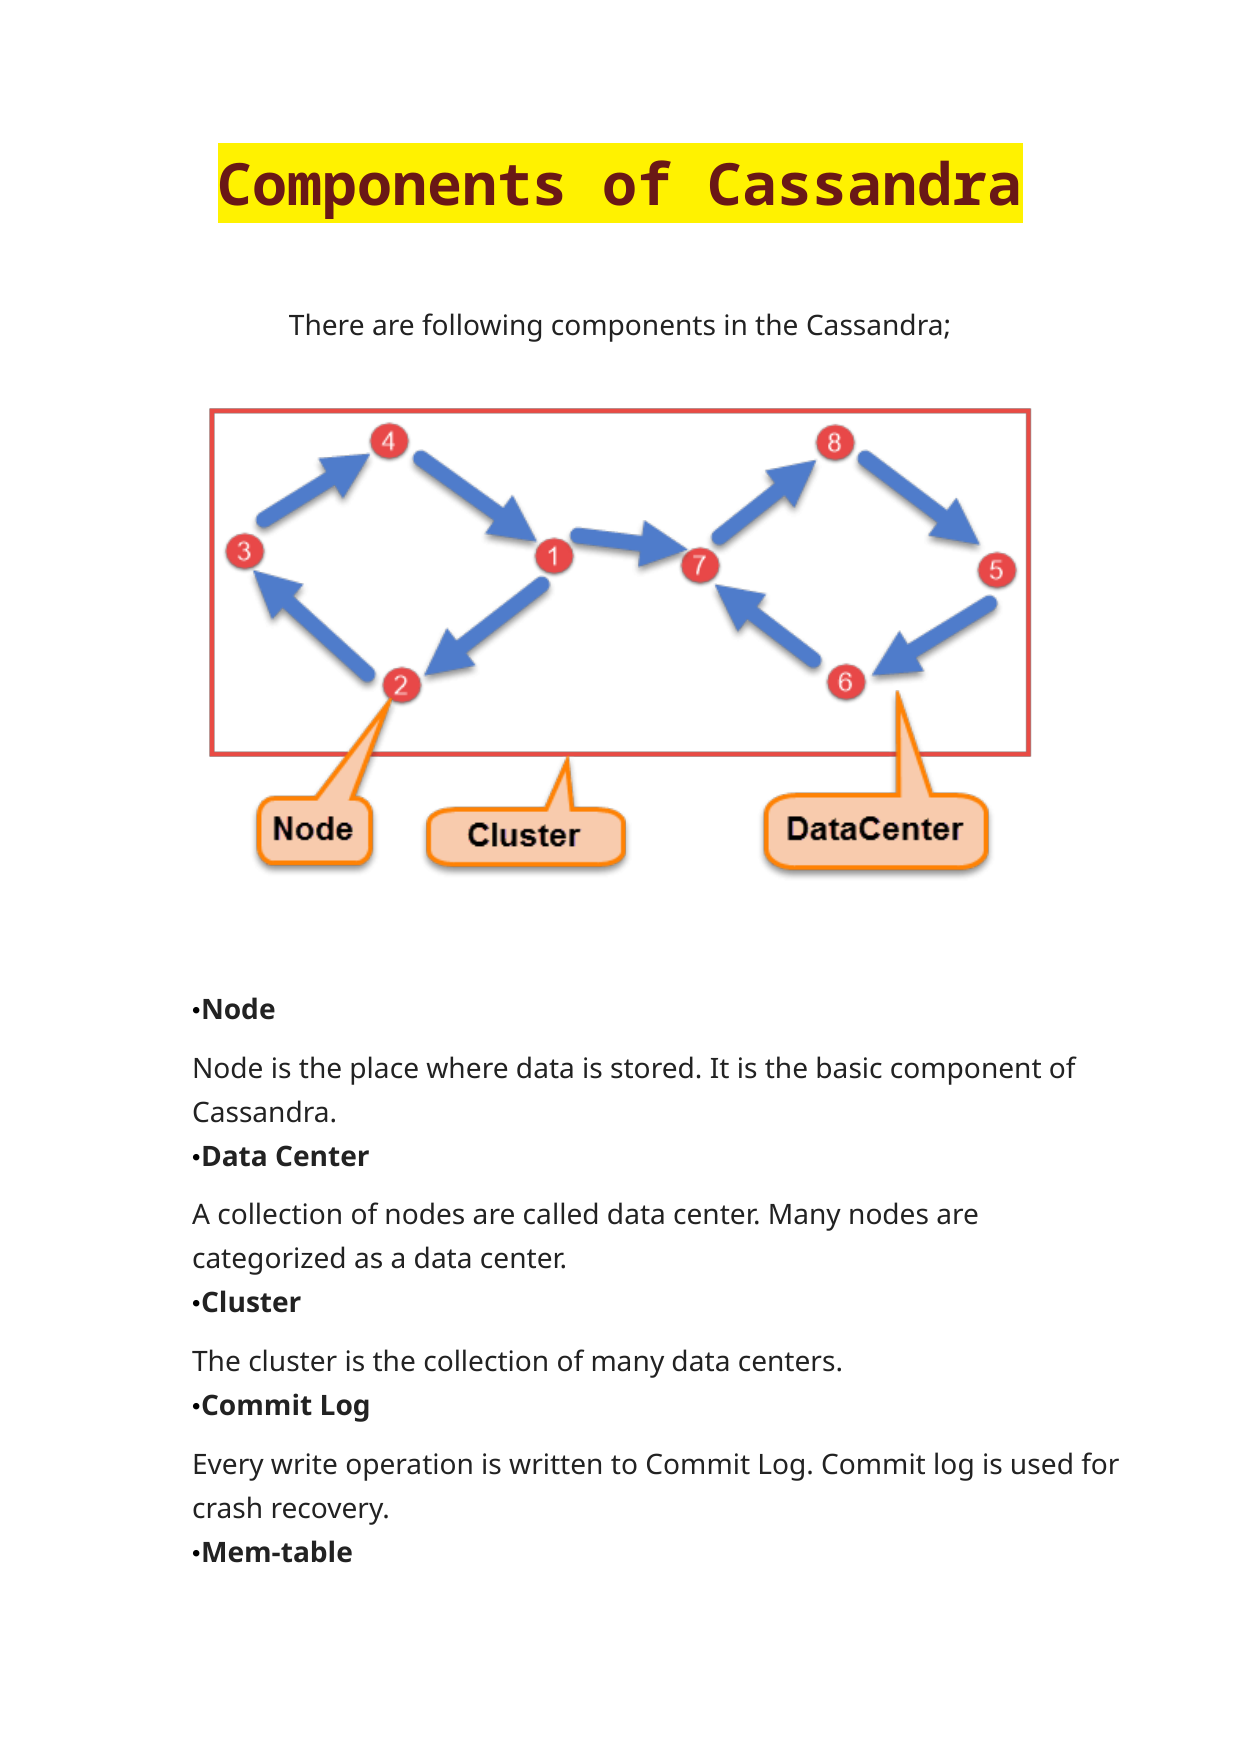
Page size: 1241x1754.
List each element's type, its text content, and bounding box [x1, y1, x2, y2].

title Components of Cassandra [118, 143, 1122, 223]
list Every write operation is written to Commit Log. Commit log is used for crash recovery. [118, 1444, 1122, 1527]
picture [191, 393, 1049, 886]
list Cluster [118, 1283, 1122, 1321]
list Data Center [118, 1136, 1122, 1174]
list Node [118, 989, 1122, 1028]
list Commit Log [118, 1386, 1122, 1424]
list A collection of nodes are called data center. Many nodes are categorized as a data center. [118, 1195, 1122, 1277]
text There are following components in the Cassandra; [118, 306, 1122, 344]
list The cluster is the collection of many data centers. [118, 1341, 1122, 1380]
list Node is the place where data is stored. It is the basic component of Cassandra. [118, 1048, 1122, 1130]
list Mem-table [118, 1532, 1122, 1571]
